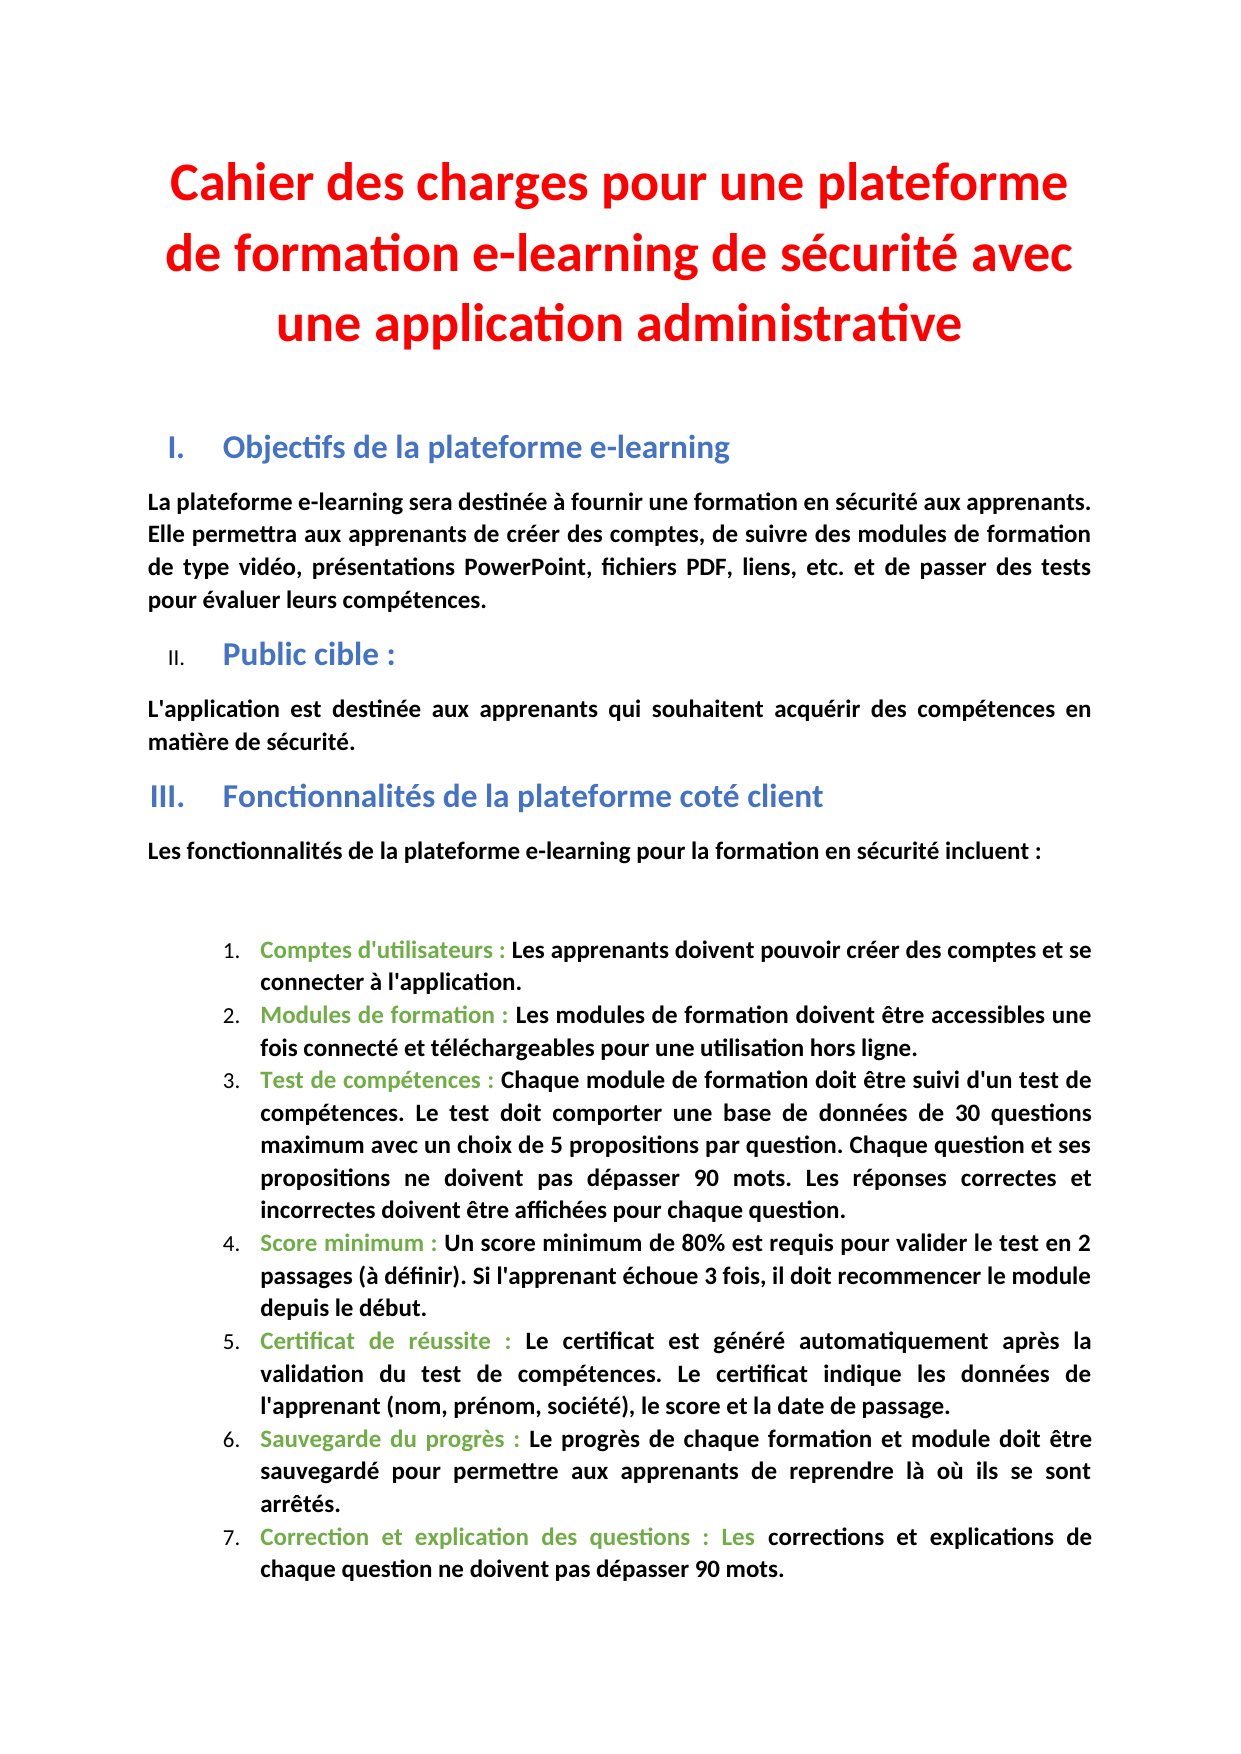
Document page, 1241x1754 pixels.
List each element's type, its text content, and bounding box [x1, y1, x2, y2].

text La plateforme e-learning sera destinée à fournir une formation en sécurité aux apprenants. Elle permettra aux apprenants de créer des comptes, de suivre des modules de formation de type vidéo, présentations PowerPoint, fichiers PDF, liens, etc. et de passer des tests pour évaluer leurs compétences. [148, 486, 1093, 614]
list Fonctionnalités de la plateforme coté client [185, 775, 1093, 816]
list Public cible : [185, 633, 1093, 674]
list Modules de formation : Les modules de formation doivent être accessibles une fois connecté et téléchargeables pour une utilisation hors ligne. [223, 999, 1093, 1062]
text Les fonctionnalités de la plateforme e-learning pour la formation en sécurité incluent : [148, 835, 1093, 866]
list Objectifs de la plateforme e-learning [185, 426, 1093, 466]
list Score minimum : Un score minimum de 80% est requis pour valider le test en 2 passages (à définir). Si l'apprenant échoue 3 fois, il doit recommencer le module depuis le début. [223, 1227, 1093, 1323]
list Correction et explication des questions : Les corrections et explications de chaque question ne doivent pas dépasser 90 mots. [223, 1521, 1093, 1584]
text L'application est destinée aux apprenants qui souhaitent acquérir des compétences en matière de sécurité. [148, 693, 1093, 756]
list Certificat de réussite : Le certificat est généré automatiquement après la validation du test de compétences. Le certificat indique les données de l'apprenant (nom, prénom, société), le score et la date de passage. [223, 1325, 1093, 1421]
text Cahier des charges pour une plateforme de formation e-learning de sécurité avec une application administrative [148, 148, 1093, 355]
list Sauvegarde du progrès : Le progrès de chaque formation et module doit être sauvegardé pour permettre aux apprenants de reprendre là où ils se sont arrêtés. [223, 1423, 1093, 1519]
list Comptes d'utilisateurs : Les apprenants doivent pouvoir créer des comptes et se connecter à l'application. [223, 934, 1093, 997]
list Test de compétences : Chaque module de formation doit être suivi d'un test de compétences. Le test doit comporter une base de données de 30 questions maximum avec un choix de 5 propositions par question. Chaque question et ses propositions ne doivent pas dépasser 90 mots. Les réponses correctes et incorrectes doivent être affichées pour chaque question. [223, 1064, 1093, 1225]
